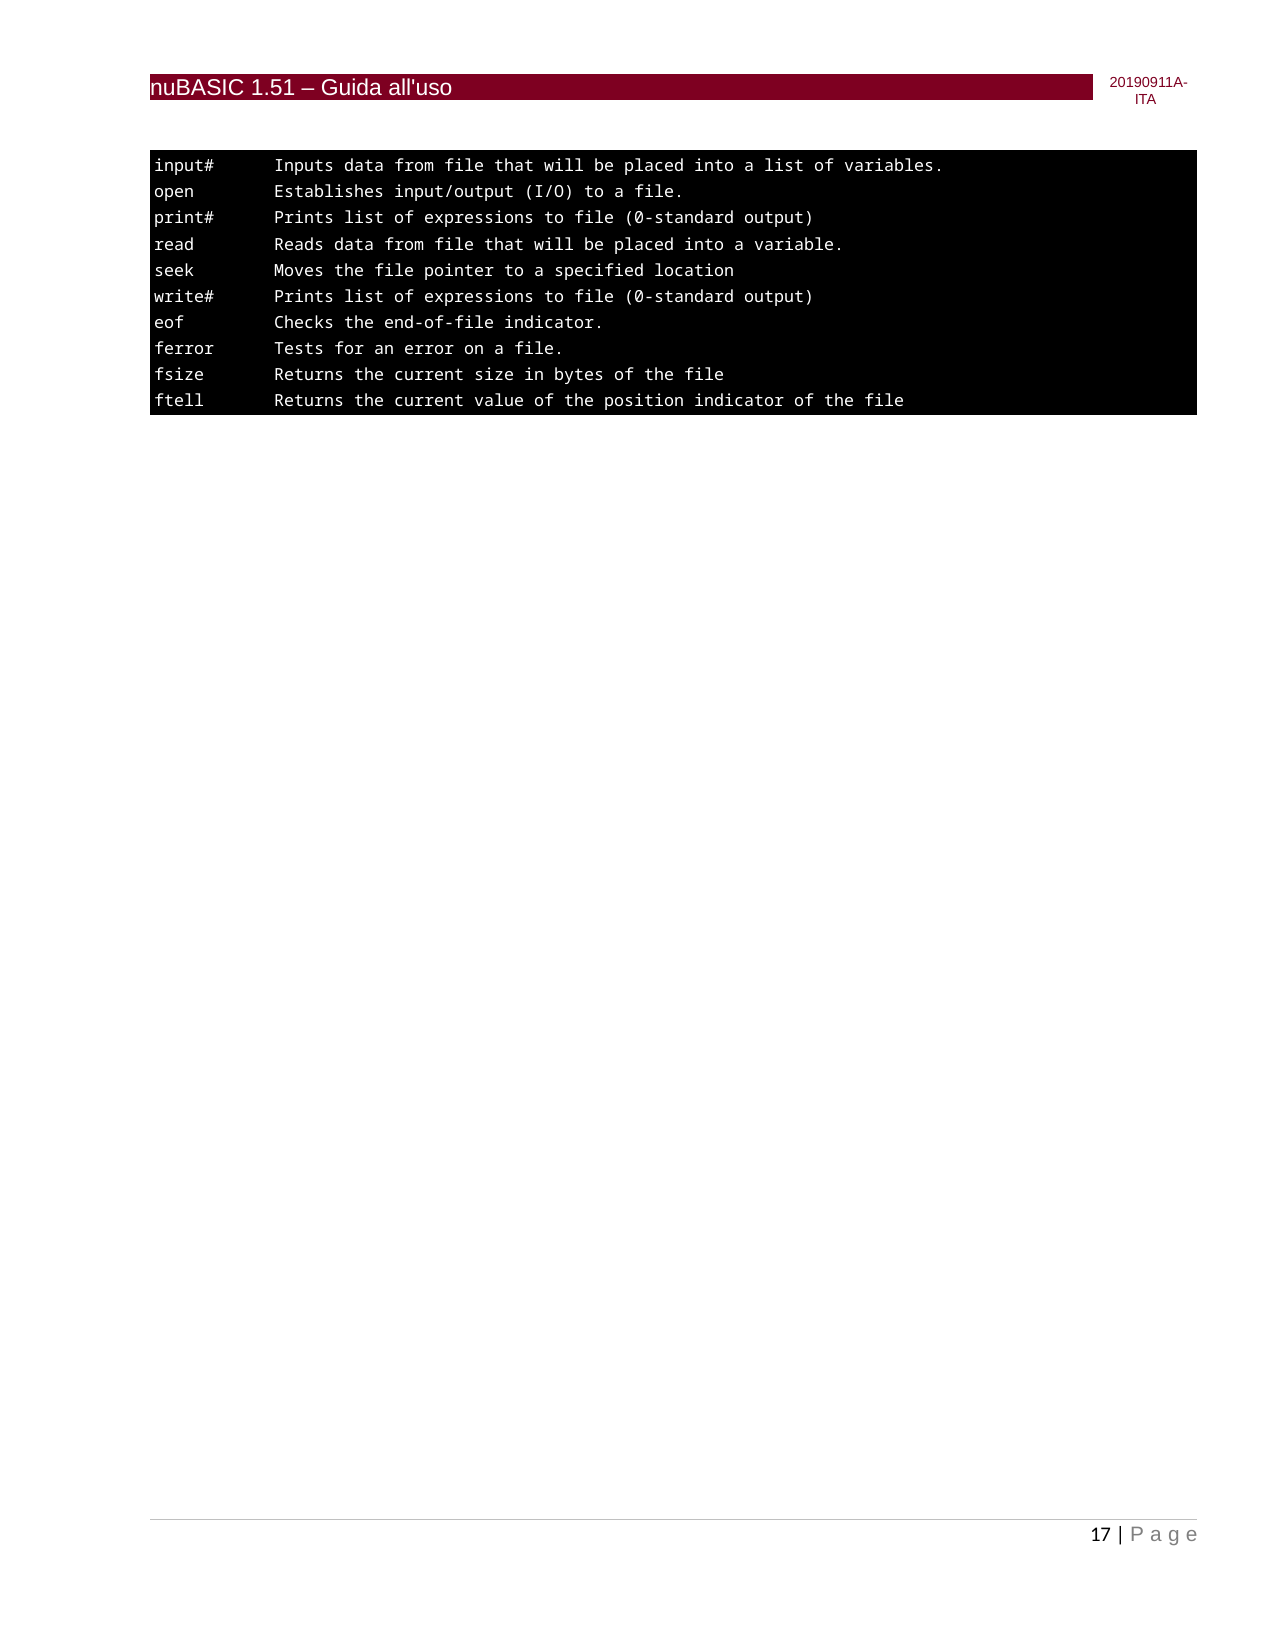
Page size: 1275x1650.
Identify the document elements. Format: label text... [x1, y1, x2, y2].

list input# Inputs data from file that will be placed into a list of variables. [151, 151, 1196, 176]
list open Establishes input/output (I/O) to a file. [151, 176, 1196, 202]
list print# Prints list of expressions to file (0-standard output) [151, 202, 1196, 228]
list write# Prints list of expressions to file (0-standard output) [151, 280, 1196, 306]
list ftell Returns the current value of the position indicator of the file [151, 384, 1196, 414]
list fsize Returns the current size in bytes of the file [151, 358, 1196, 384]
list eof Checks the end-of-file indicator. [151, 306, 1196, 332]
list read Reads data from file that will be placed into a variable. [151, 228, 1196, 254]
list ferror Tests for an error on a file. [151, 332, 1196, 358]
list seek Moves the file pointer to a specified location [151, 254, 1196, 280]
